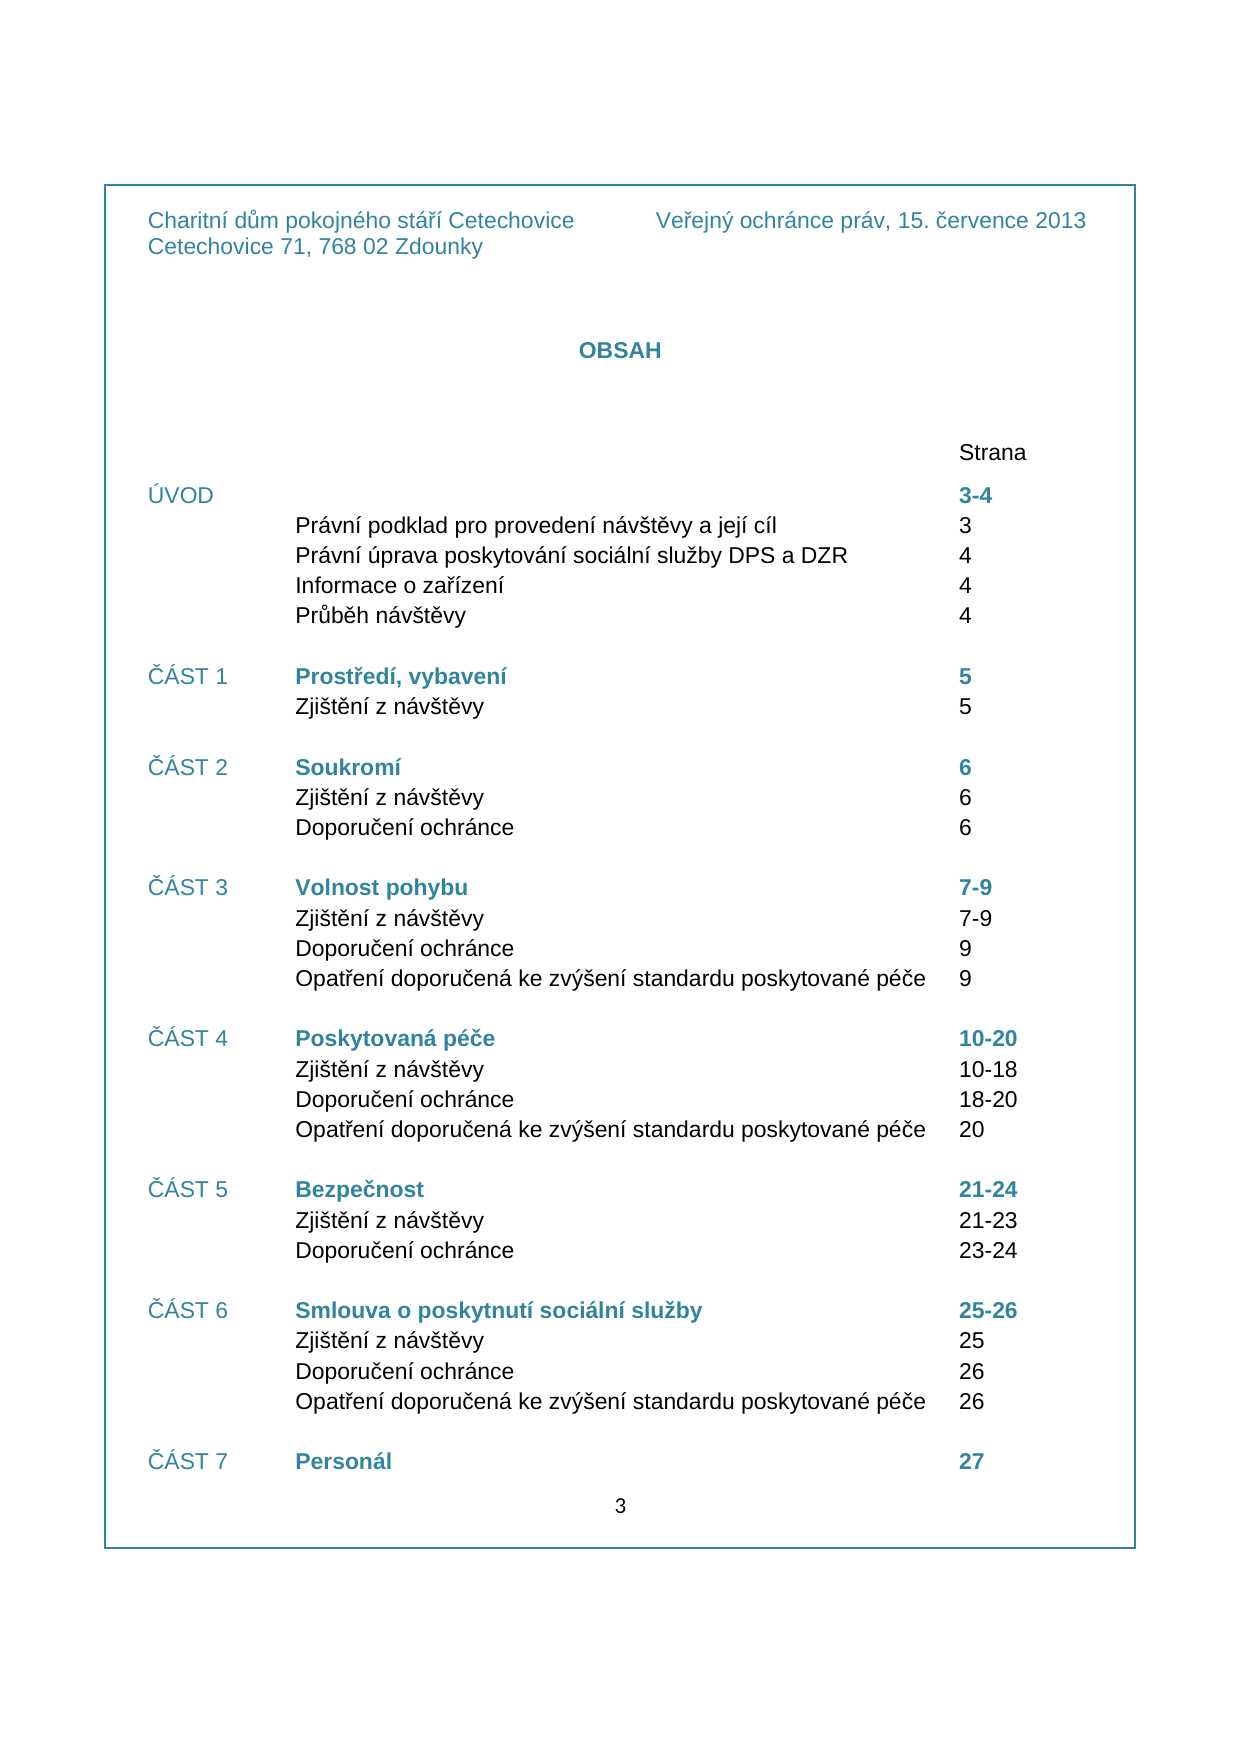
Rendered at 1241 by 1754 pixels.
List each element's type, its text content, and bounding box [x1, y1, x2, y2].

text ČÁST 2 Soukromí 6 [148, 753, 1092, 780]
text Zjištění z návštěvy 6 [148, 784, 1092, 810]
text ČÁST 4 Poskytovaná péče 10-20 [148, 1025, 1092, 1052]
text ČÁST 7 Personál 27 [148, 1448, 1092, 1475]
text Právní podklad pro provedení návštěvy a její cíl 3 [148, 512, 1092, 538]
text Zjištění z návštěvy 21-23 [148, 1207, 1092, 1233]
text ÚVOD 3-4 [148, 482, 1092, 508]
text Právní úprava poskytování sociální služby DPS a DZR 4 [148, 542, 1092, 568]
text Doporučení ochránce 9 [221, 935, 1092, 961]
text Doporučení ochránce 6 [148, 814, 1092, 840]
text ČÁST 1 Prostředí, vybavení 5 [148, 663, 1092, 689]
text ČÁST 3 Volnost pohybu 7-9 [148, 874, 1092, 901]
text Doporučení ochránce 26 [148, 1358, 1092, 1384]
text Opatření doporučená ke zvýšení standardu poskytované péče 26 [221, 1388, 1092, 1414]
text Opatření doporučená ke zvýšení standardu poskytované péče 9 [221, 965, 1092, 991]
text Opatření doporučená ke zvýšení standardu poskytované péče 20 [221, 1116, 1092, 1142]
text Průběh návštěvy 4 [148, 602, 1092, 629]
text Zjištění z návštěvy 5 [148, 693, 1092, 719]
text Informace o zařízení 4 [148, 572, 1092, 599]
text Doporučení ochránce 18-20 [148, 1086, 1092, 1112]
text Zjištění z návštěvy 25 [148, 1327, 1092, 1354]
text OBSAH [148, 337, 1092, 363]
text Strana [148, 439, 1092, 465]
text ČÁST 5 Bezpečnost 21-24 [148, 1176, 1092, 1203]
text Doporučení ochránce 23-24 [148, 1237, 1092, 1263]
text Zjištění z návštěvy 7-9 [148, 904, 1092, 931]
text Zjištění z návštěvy 10-18 [148, 1056, 1092, 1082]
text ČÁST 6 Smlouva o poskytnutí sociální služby 25-26 [148, 1297, 1092, 1324]
